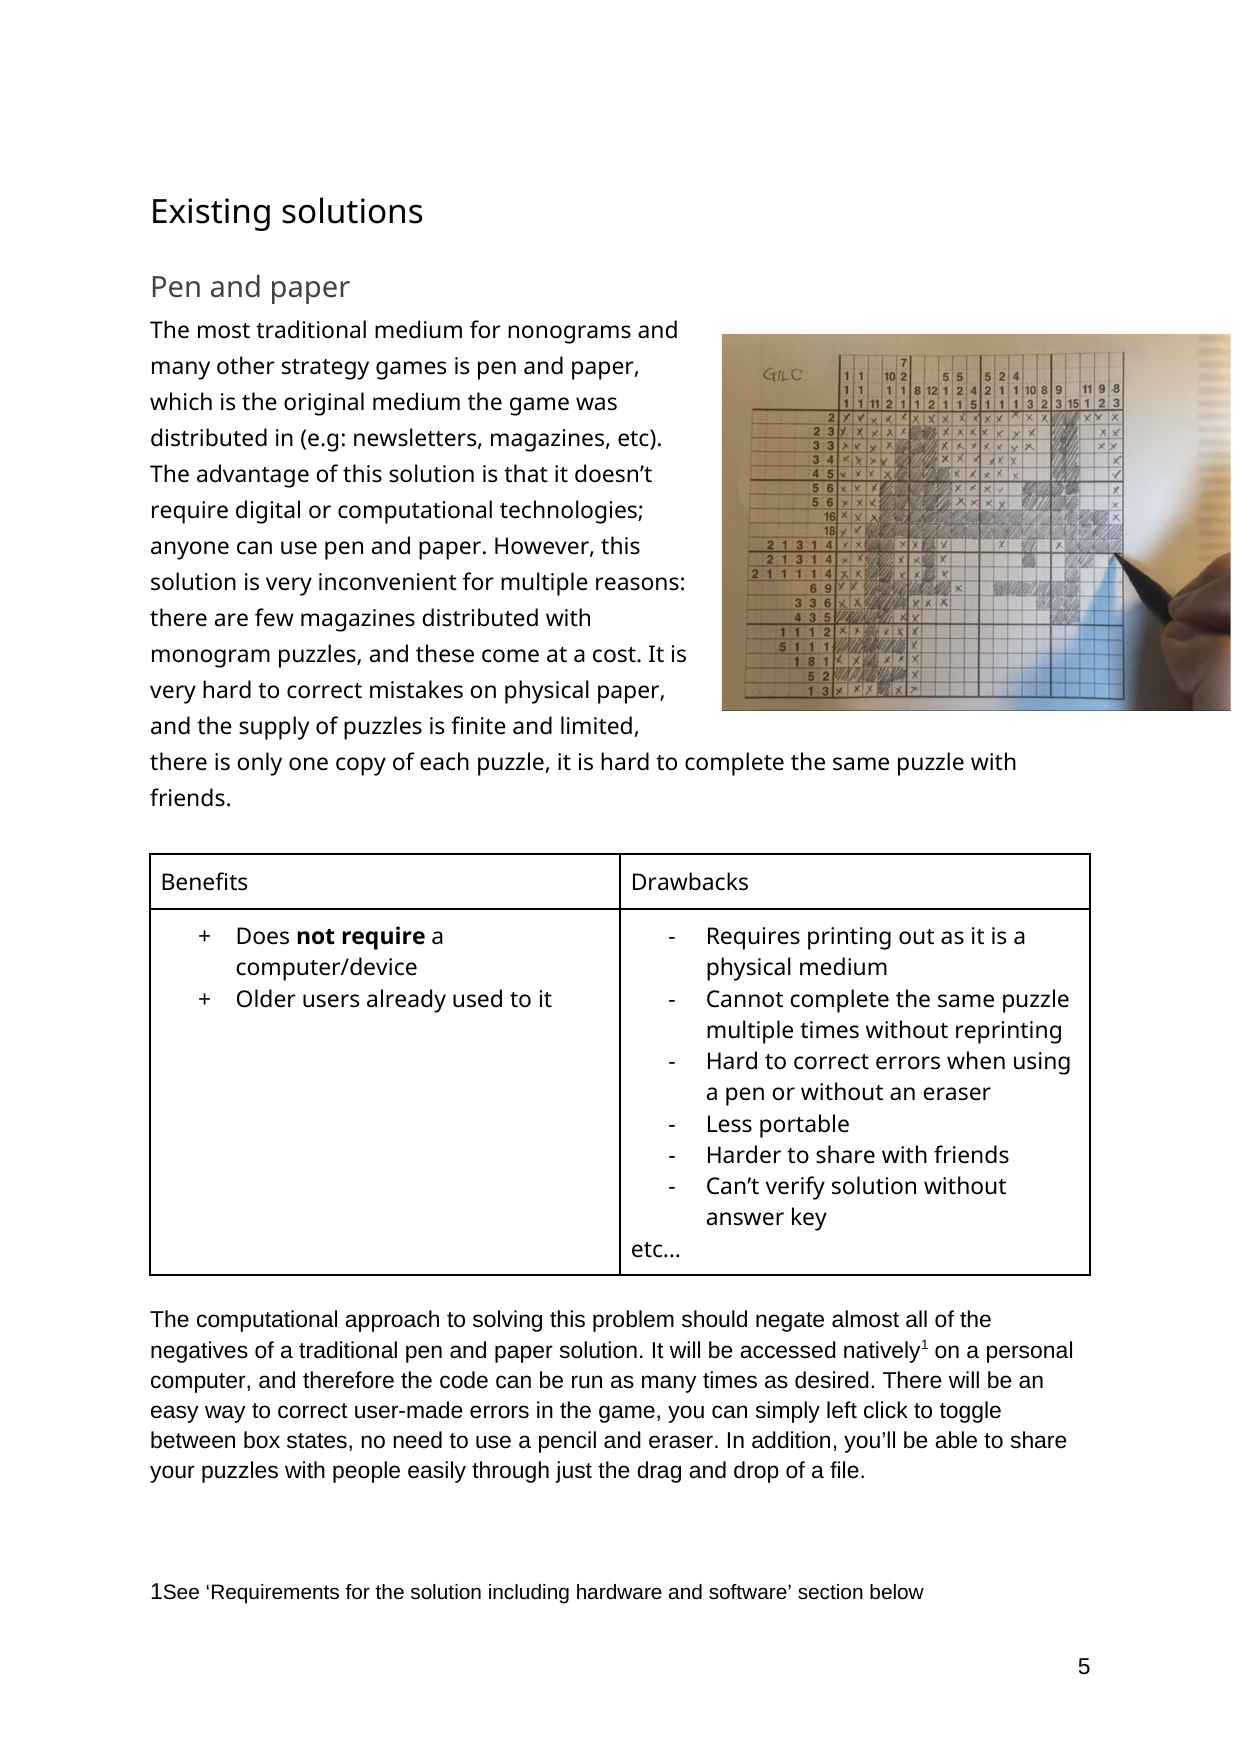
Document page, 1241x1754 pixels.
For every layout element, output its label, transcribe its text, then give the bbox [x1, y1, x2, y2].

table_header Drawbacks [621, 855, 1089, 907]
subtitle Existing solutions [150, 187, 1090, 233]
table_header Benefits [151, 855, 619, 907]
subtitle Pen and paper [150, 266, 1090, 306]
table_cell Does not require a computer/device Older users already used to it [151, 910, 619, 1274]
picture [721, 334, 1231, 711]
text The advantage of this solution is that it doesn’t require digital or computational technologies; anyone can use pen and paper. However, this solution is very inconvenient for multiple reasons: there are few magazines distributed with monogram puzzles, and these come at a cost. It is very hard to correct mistakes on physical paper, and the supply of puzzles is finite and limited, there is only one copy of each puzzle, it is hard to complete the same puzzle with friends. [150, 458, 1090, 813]
table_cell Requires printing out as it is a physical medium Cannot complete the same puzzle multiple times without reprinting Hard to correct errors when using a pen or without an eraser Less portable Harder to share with friends Can’t verify solution without answer key etc… [621, 910, 1089, 1274]
text See ‘Requirements for the solution including hardware and software’ section below [150, 1578, 1090, 1604]
text The computational approach to solving this problem should negate almost all of the negatives of a traditional pen and paper solution. It will be accessed natively on a personal computer, and therefore the code can be run as many times as desired. There will be an easy way to correct user-made errors in the game, you can simply left click to toggle between box states, no need to use a pencil and eraser. In addition, you’ll be able to share your puzzles with people easily through just the drag and drop of a file. [150, 1306, 1090, 1484]
text The most traditional medium for nonograms and many other strategy games is pen and paper, which is the original medium the game was distributed in (e.g: newsletters, magazines, etc). [150, 314, 1090, 453]
